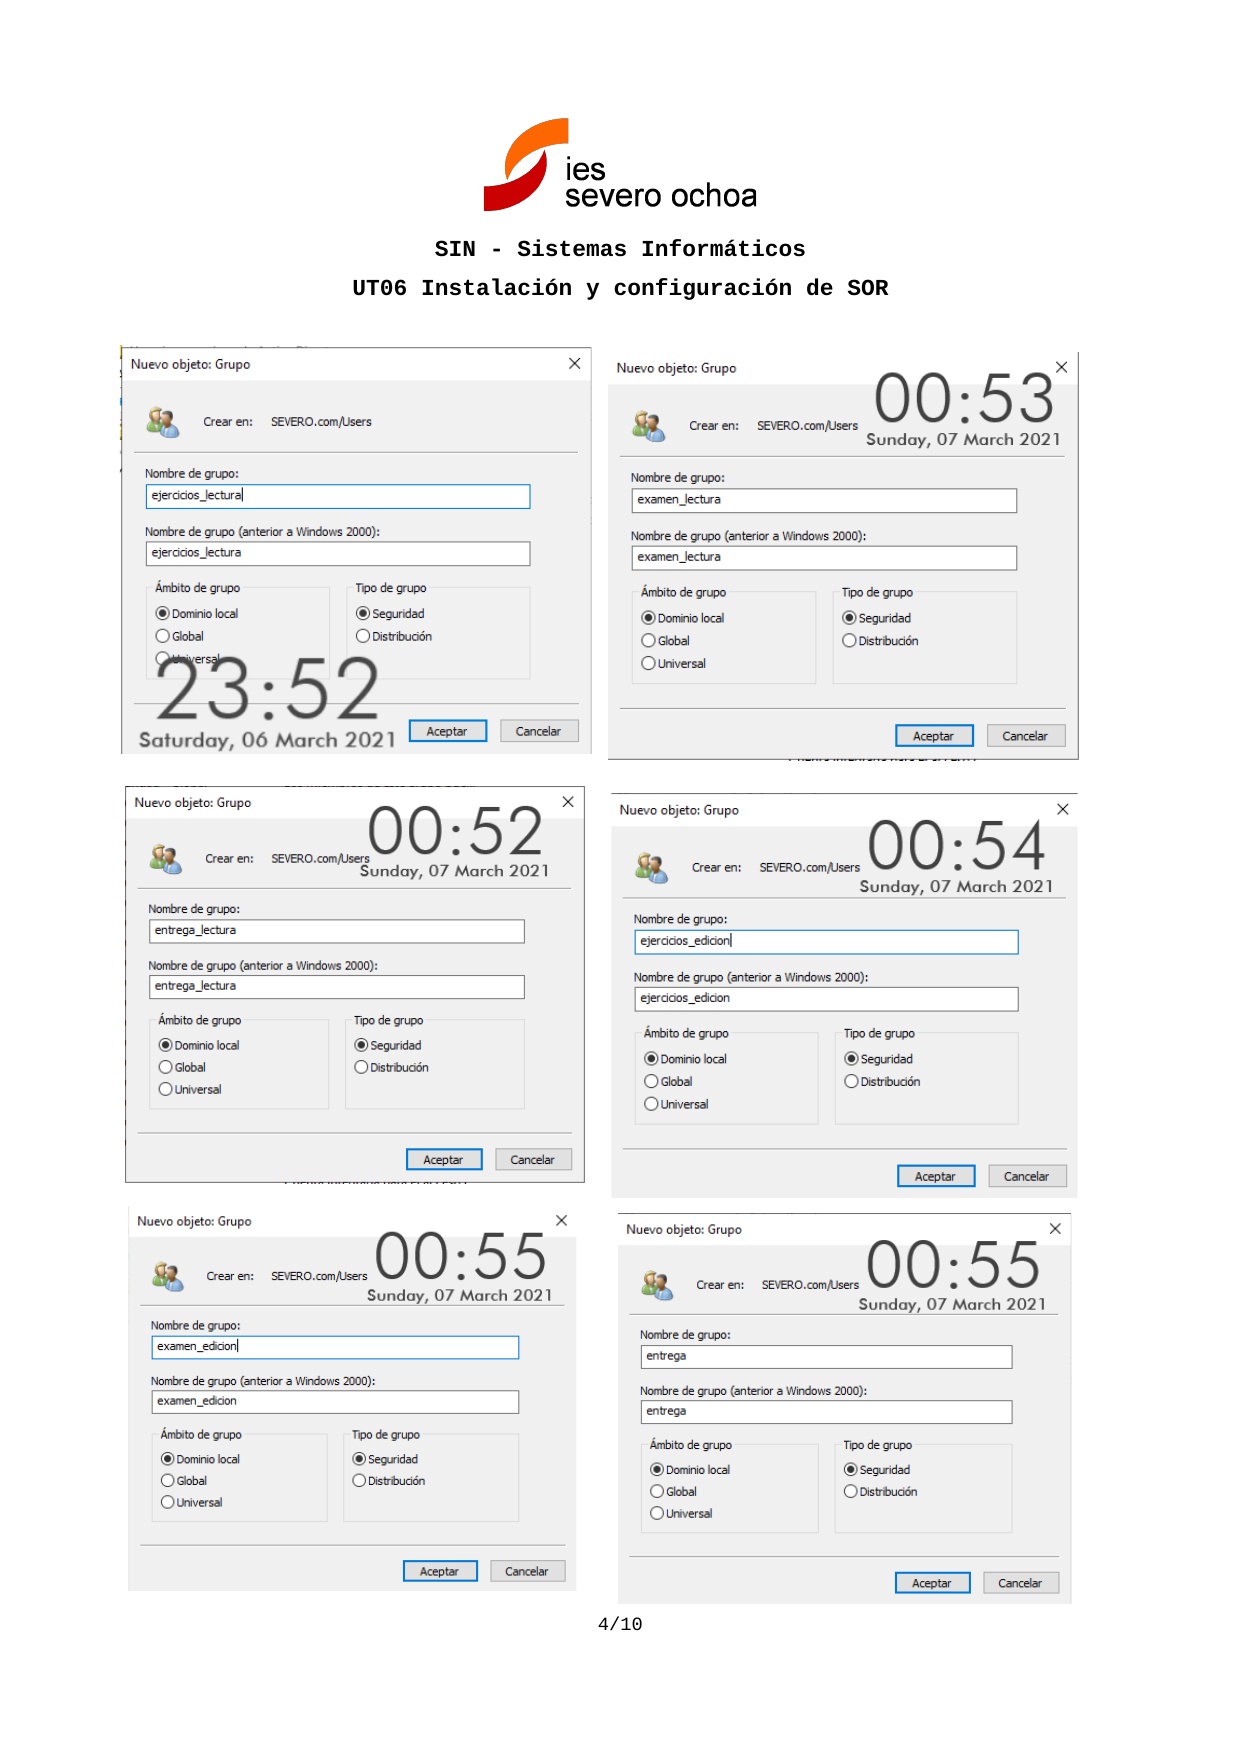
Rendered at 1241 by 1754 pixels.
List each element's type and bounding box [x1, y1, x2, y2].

picture [611, 793, 1078, 1198]
picture [608, 352, 1080, 761]
picture [618, 1213, 1072, 1604]
picture [128, 1206, 577, 1591]
picture [483, 118, 757, 211]
picture [124, 786, 585, 1184]
picture [119, 345, 592, 754]
